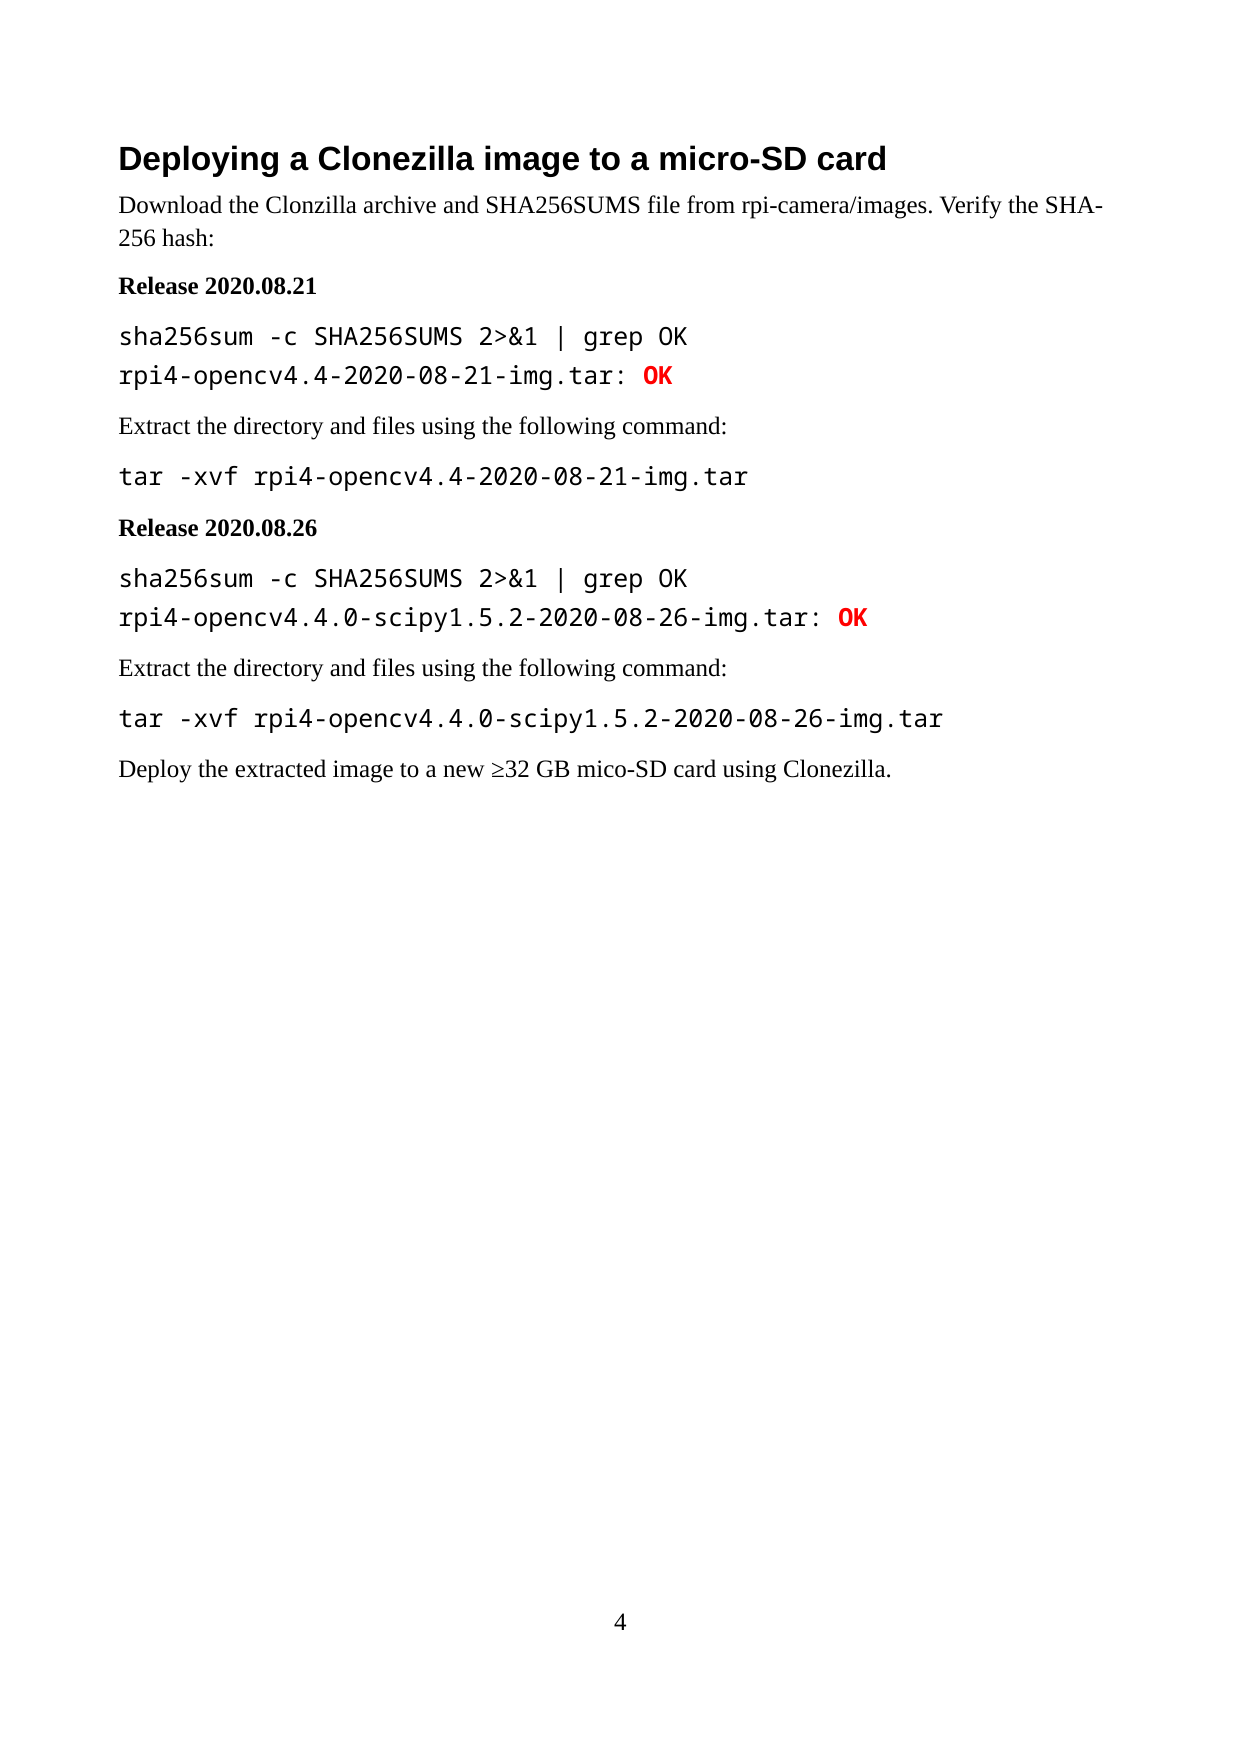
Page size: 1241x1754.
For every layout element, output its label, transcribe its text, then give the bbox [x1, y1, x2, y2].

text tar -xvf rpi4-opencv4.4-2020-08-21-img.tar [118, 459, 1122, 493]
text tar -xvf rpi4-opencv4.4.0-scipy1.5.2-2020-08-26-img.tar [118, 701, 1122, 735]
text sha256sum -c SHA256SUMS 2>&1 | grep OK rpi4-opencv4.4.0-scipy1.5.2-2020-08-26-img.tar: OK [118, 560, 1122, 633]
subtitle Deploying a Clonezilla image to a micro-SD card [118, 139, 1122, 178]
text Release 2020.08.26 [118, 513, 1122, 541]
text Release 2020.08.21 [118, 271, 1122, 299]
text Extract the directory and files using the following command: [118, 411, 1122, 440]
text Download the Clonzilla archive and SHA256SUMS file from rpi-camera/images. Verify the SHA-256 hash: [118, 190, 1122, 252]
text Extract the directory and files using the following command: [118, 653, 1122, 682]
text Deploy the extracted image to a new ≥32 GB mico-SD card using Clonezilla. [118, 754, 1122, 783]
text sha256sum -c SHA256SUMS 2>&1 | grep OK rpi4-opencv4.4-2020-08-21-img.tar: OK [118, 318, 1122, 392]
